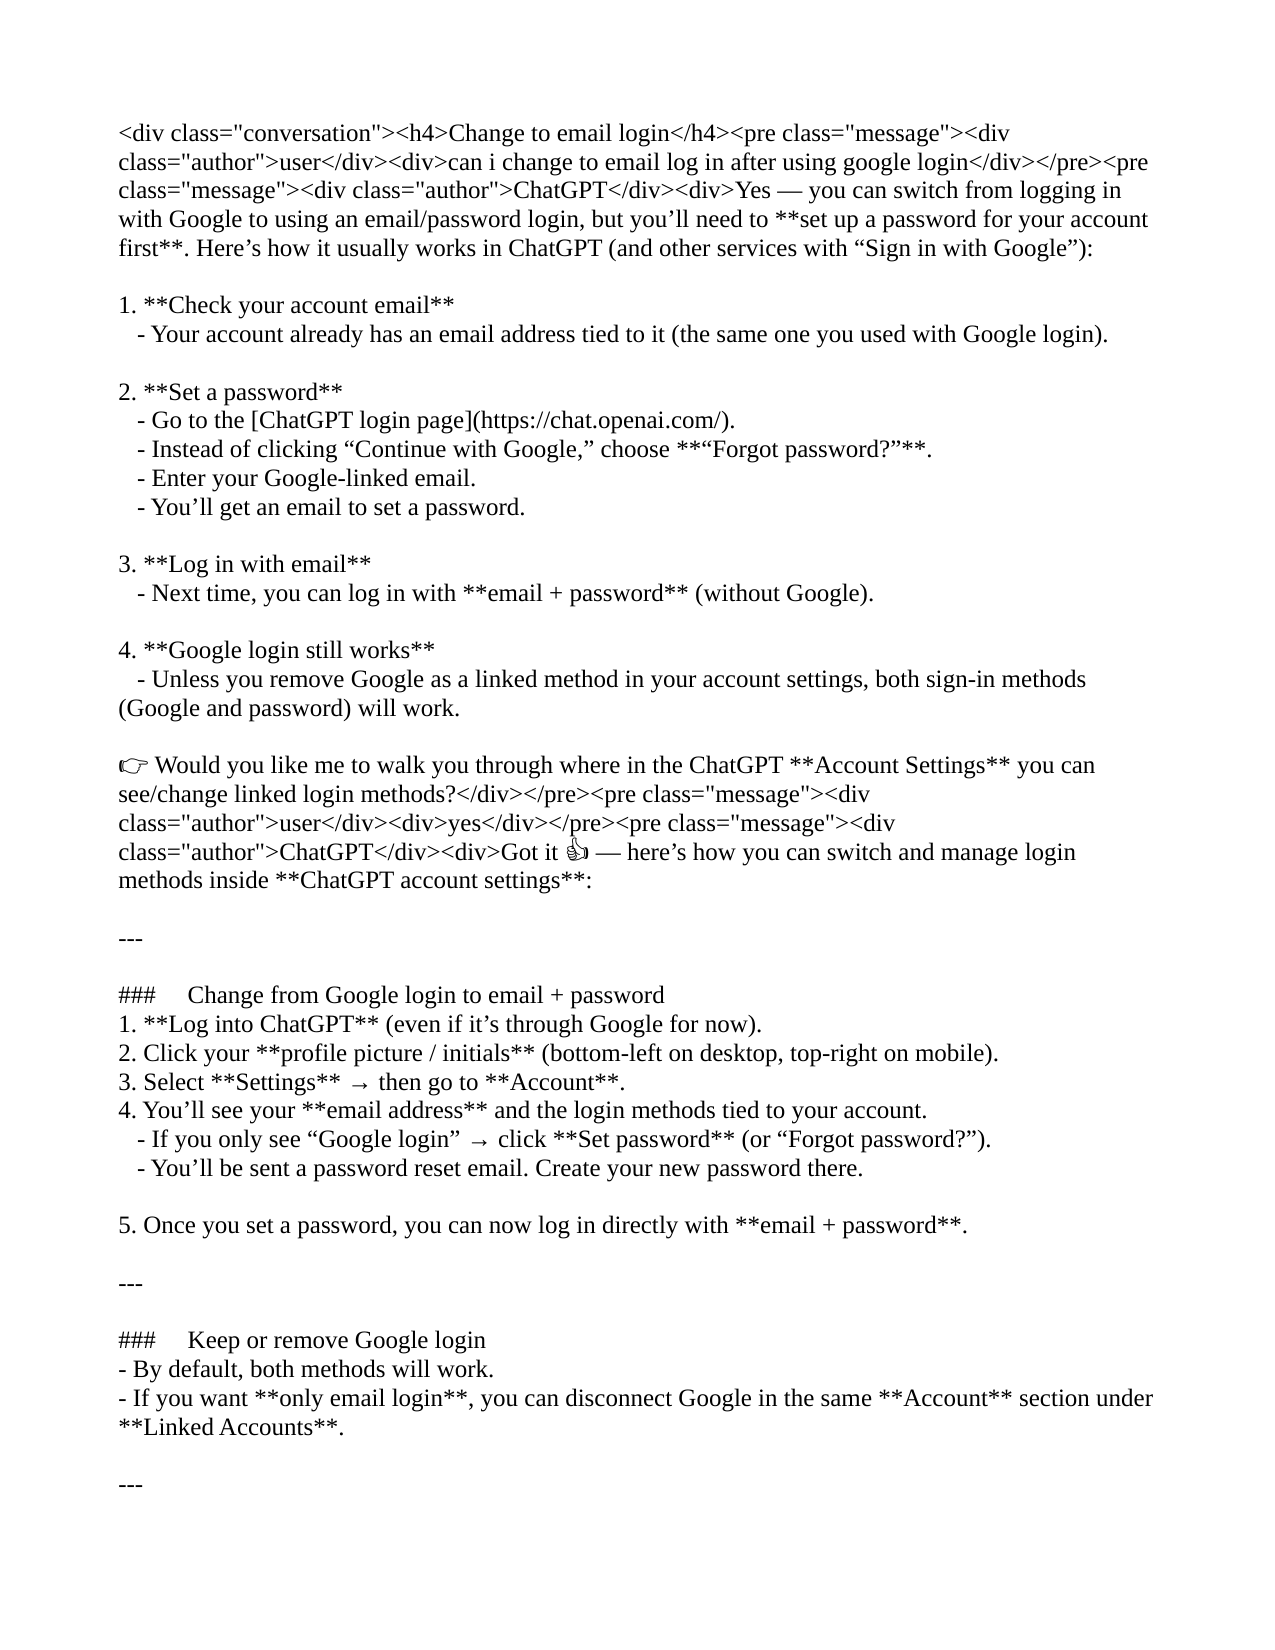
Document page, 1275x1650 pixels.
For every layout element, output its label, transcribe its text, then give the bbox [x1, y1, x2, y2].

text - If you only see “Google login” → click **Set password** (or “Forgot password?”). [118, 1124, 1157, 1153]
text 👉 Would you like me to walk you through where in the ChatGPT **Account Settings** you can see/change linked login methods?</div></pre><pre class="message"><div class="author">user</div><div>yes</div></pre><pre class="message"><div class="author">ChatGPT</div><div>Got it 👍 — here’s how you can switch and manage login methods inside **ChatGPT account settings**: [118, 751, 1157, 894]
text --- [118, 1469, 1157, 1498]
text - Your account already has an email address tied to it (the same one you used with Google login). [118, 319, 1157, 348]
text --- [118, 1268, 1157, 1297]
text 4. **Google login still works** [118, 636, 1157, 664]
text - Unless you remove Google as a linked method in your account settings, both sign-in methods (Google and password) will work. [118, 664, 1157, 722]
text - You’ll be sent a password reset email. Create your new password there. [118, 1153, 1157, 1182]
text 3. **Log in with email** [118, 549, 1157, 578]
text - Go to the [ChatGPT login page](https://chat.openai.com/). [118, 406, 1157, 434]
text --- [118, 923, 1157, 952]
text <div class="conversation"><h4>Change to email login</h4><pre class="message"><div class="author">user</div><div>can i change to email log in after using google login</div></pre><pre class="message"><div class="author">ChatGPT</div><div>Yes — you can switch from logging in with Google to using an email/password login, but you’ll need to **set up a password for your account first**. Here’s how it usually works in ChatGPT (and other services with “Sign in with Google”): [118, 118, 1157, 262]
text ### 🔑 Change from Google login to email + password [118, 981, 1157, 1009]
text 5. Once you set a password, you can now log in directly with **email + password**. [118, 1211, 1157, 1239]
text 2. **Set a password** [118, 377, 1157, 406]
text - Instead of clicking “Continue with Google,” choose **“Forgot password?”**. [118, 434, 1157, 463]
text 3. Select **Settings** → then go to **Account**. [118, 1067, 1157, 1096]
text - Next time, you can log in with **email + password** (without Google). [118, 578, 1157, 607]
text - If you want **only email login**, you can disconnect Google in the same **Account** section under **Linked Accounts**. [118, 1383, 1157, 1441]
text - You’ll get an email to set a password. [118, 492, 1157, 521]
text 1. **Check your account email** [118, 291, 1157, 319]
text ### 🔄 Keep or remove Google login [118, 1326, 1157, 1354]
text - By default, both methods will work. [118, 1354, 1157, 1383]
text 4. You’ll see your **email address** and the login methods tied to your account. [118, 1096, 1157, 1124]
text 1. **Log into ChatGPT** (even if it’s through Google for now). [118, 1009, 1157, 1038]
text 2. Click your **profile picture / initials** (bottom-left on desktop, top-right on mobile). [118, 1038, 1157, 1067]
text - Enter your Google-linked email. [118, 463, 1157, 492]
